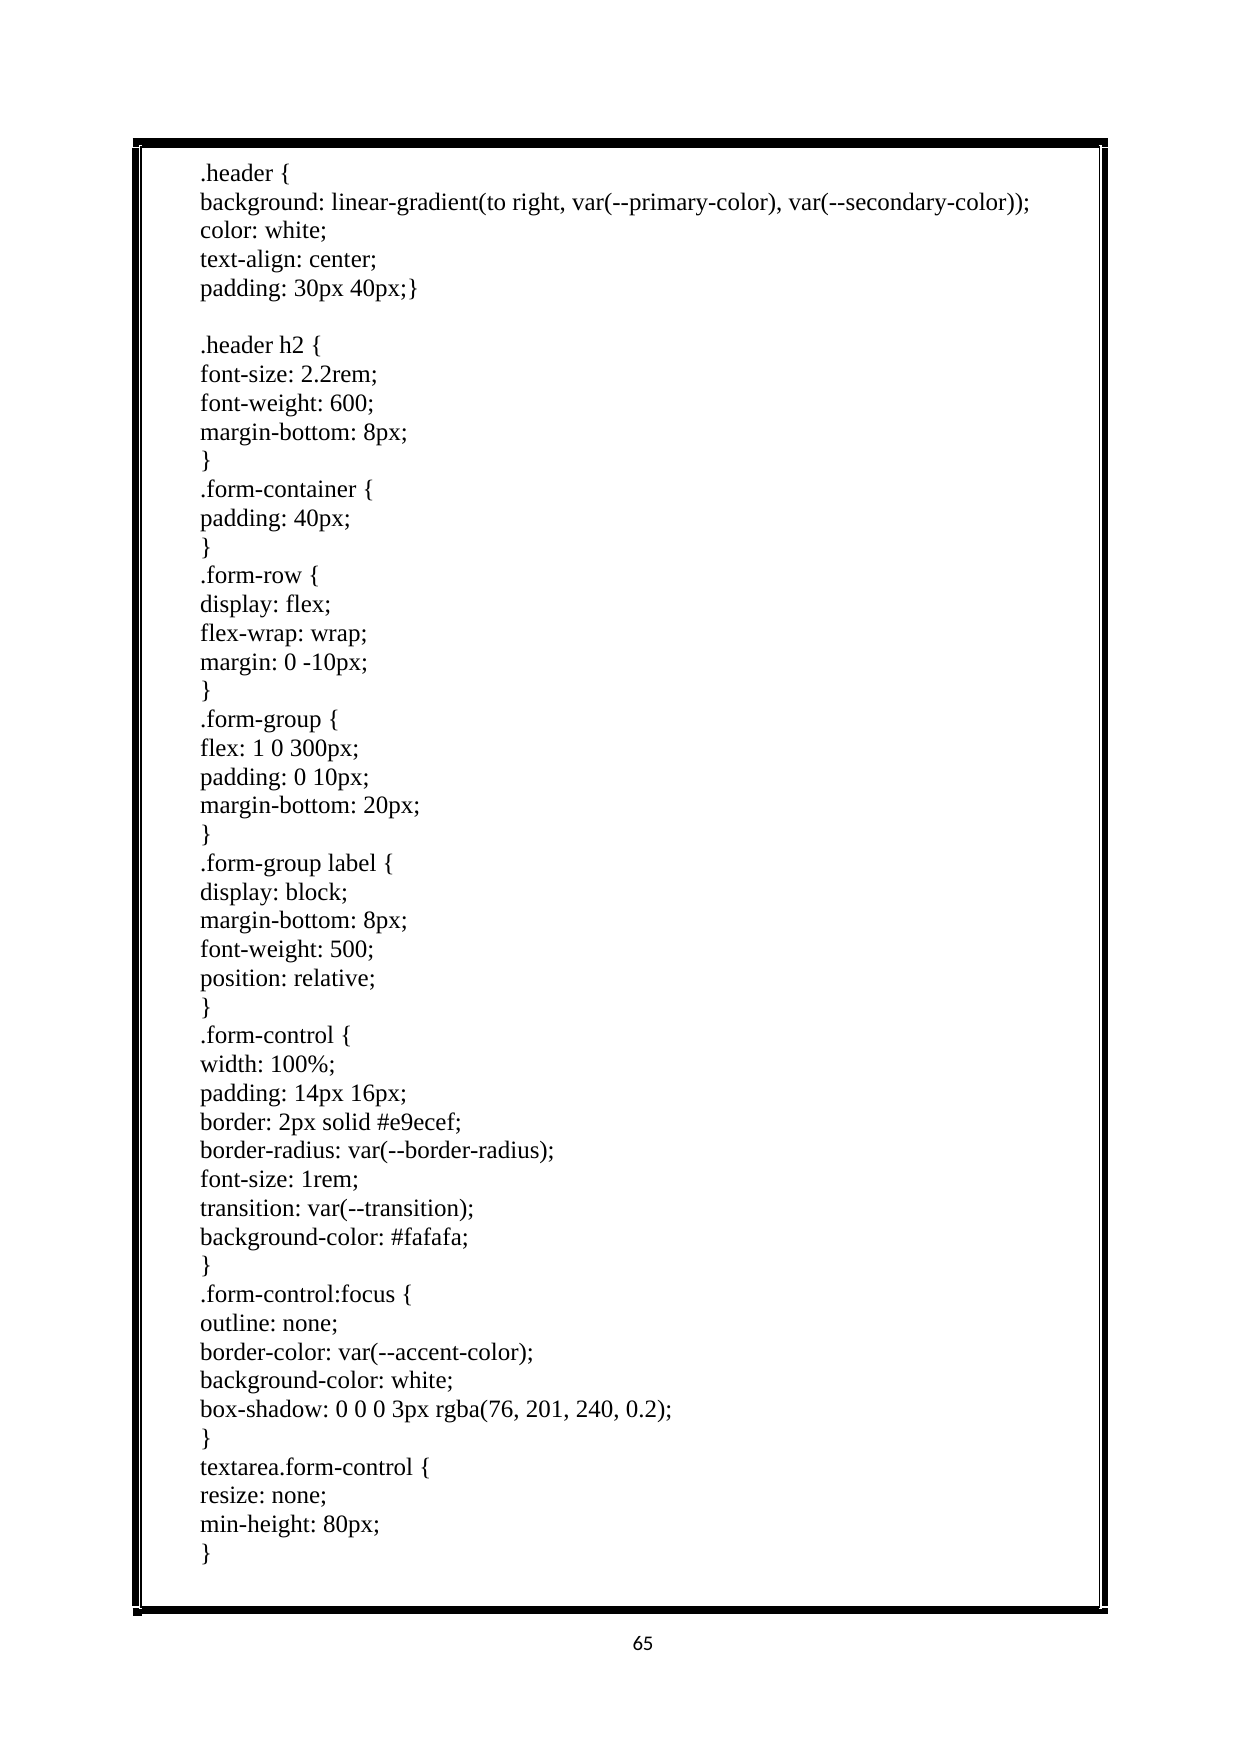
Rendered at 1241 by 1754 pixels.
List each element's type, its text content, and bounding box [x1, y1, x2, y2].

text text-align: center; [200, 244, 1123, 273]
text .form-row { [200, 560, 1123, 589]
text .form-control:focus { [200, 1279, 1123, 1308]
text width: 100%; [200, 1049, 1123, 1078]
text } [200, 445, 1123, 474]
text } [200, 819, 1123, 848]
text .form-group label { [200, 848, 1123, 877]
text } [200, 675, 1123, 704]
text } [200, 992, 1123, 1020]
text min-height: 80px; [200, 1509, 1123, 1538]
text } [200, 1423, 1123, 1452]
text font-weight: 600; [200, 388, 1123, 417]
text display: flex; [200, 589, 1123, 618]
text padding: 30px 40px;} [200, 273, 1123, 302]
text } [200, 1538, 1123, 1567]
text margin-bottom: 8px; [200, 417, 1123, 445]
text font-weight: 500; [200, 934, 1123, 963]
text margin: 0 -10px; [200, 647, 1123, 675]
text background-color: #fafafa; [200, 1222, 1123, 1250]
text display: block; [200, 877, 1123, 905]
text position: relative; [200, 963, 1123, 992]
text .header { [200, 158, 1123, 187]
text box-shadow: 0 0 0 3px rgba(76, 201, 240, 0.2); [200, 1394, 1123, 1423]
text color: white; [200, 215, 1123, 244]
text .form-group { [200, 704, 1123, 733]
text flex-wrap: wrap; [200, 618, 1123, 647]
text resize: none; [200, 1480, 1123, 1509]
text transition: var(--transition); [200, 1193, 1123, 1222]
text padding: 14px 16px; [200, 1078, 1123, 1107]
text margin-bottom: 20px; [200, 790, 1123, 819]
text border-color: var(--accent-color); [200, 1337, 1123, 1365]
text } [200, 532, 1123, 560]
text border: 2px solid #e9ecef; [200, 1107, 1123, 1135]
text background: linear-gradient(to right, var(--primary-color), var(--secondary-color)); [200, 187, 1123, 215]
text margin-bottom: 8px; [200, 905, 1123, 934]
text .form-container { [200, 474, 1123, 503]
text } [200, 1250, 1123, 1279]
text flex: 1 0 300px; [200, 733, 1123, 762]
text padding: 40px; [200, 503, 1123, 532]
text font-size: 1rem; [200, 1164, 1123, 1193]
text textarea.form-control { [200, 1452, 1123, 1480]
text .form-control { [200, 1020, 1123, 1049]
text font-size: 2.2rem; [200, 359, 1123, 388]
text outline: none; [200, 1308, 1123, 1337]
text padding: 0 10px; [200, 762, 1123, 790]
text background-color: white; [200, 1365, 1123, 1394]
text border-radius: var(--border-radius); [200, 1135, 1123, 1164]
text .header h2 { [200, 330, 1123, 359]
